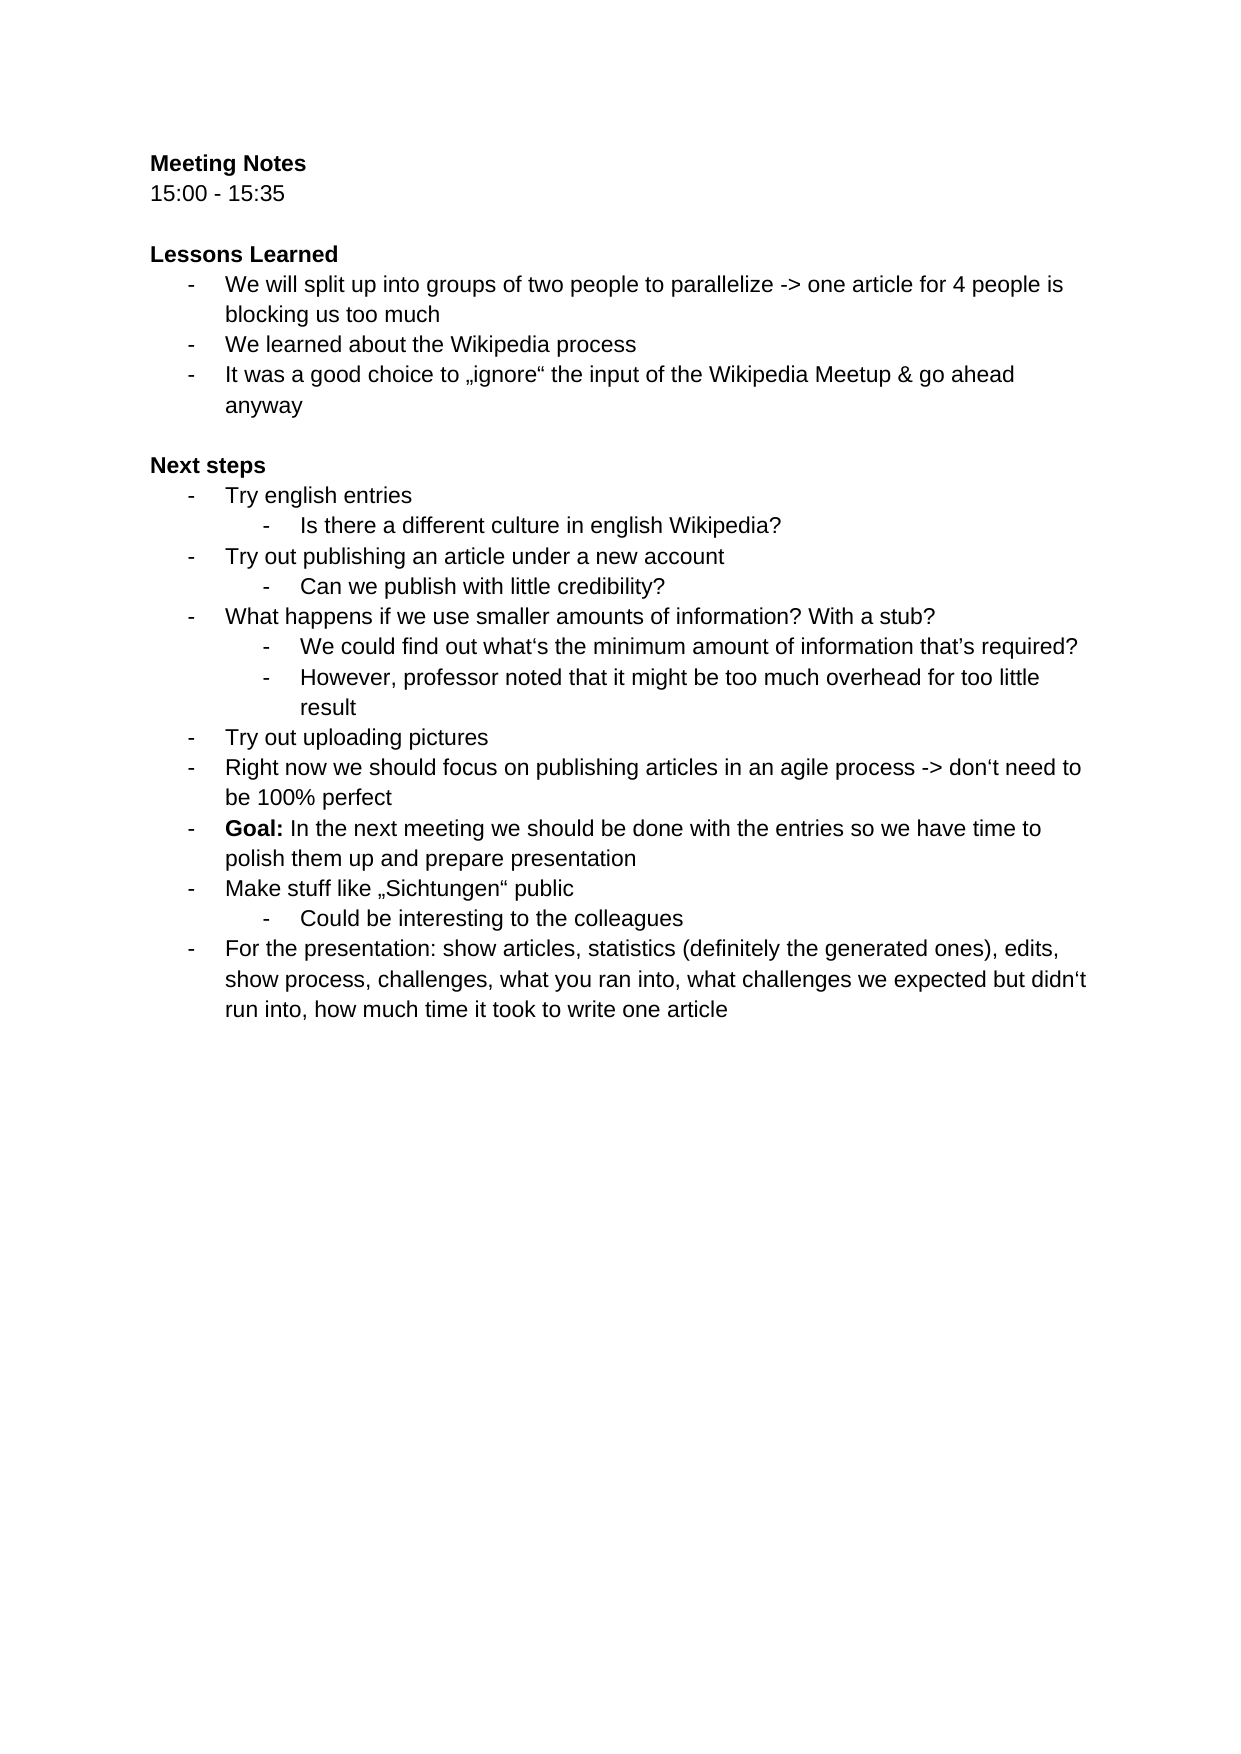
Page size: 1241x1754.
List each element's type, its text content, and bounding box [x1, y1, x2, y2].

list Could be interesting to the colleagues [262, 905, 1090, 932]
list Goal: In the next meeting we should be done with the entries so we have time to polish them up and prepare presentation [187, 814, 1090, 871]
text Meeting Notes [150, 150, 1090, 176]
list Try out publishing an article under a new account [187, 543, 1090, 569]
text Next steps [150, 452, 1090, 478]
list Try english entries [187, 482, 1090, 509]
list What happens if we use smaller amounts of information? With a stub? [187, 603, 1090, 629]
list We will split up into groups of two people to parallelize -> one article for 4 people is blocking us too much [187, 271, 1090, 327]
list We could find out what‘s the minimum amount of information that’s required? [262, 633, 1090, 660]
list Make stuff like „Sichtungen“ public [187, 875, 1090, 901]
list It was a good choice to „ignore“ the input of the Wikipedia Meetup & go ahead anyway [187, 361, 1090, 418]
list For the presentation: show articles, statistics (definitely the generated ones), edits, show process, challenges, what you ran into, what challenges we expected but didn‘t run into, how much time it took to write one article [187, 935, 1090, 1022]
list Can we publish with little credibility? [262, 573, 1090, 599]
list Is there a different culture in english Wikipedia? [262, 512, 1090, 539]
list However, professor noted that it might be too much overhead for too little result [262, 663, 1090, 720]
list Try out uploading pictures [187, 724, 1090, 750]
list We learned about the Wikipedia process [187, 331, 1090, 358]
list Right now we should focus on publishing articles in an agile process -> don‘t need to be 100% perfect [187, 754, 1090, 811]
text 15:00 - 15:35 [150, 180, 1090, 207]
text Lessons Learned [150, 241, 1090, 267]
